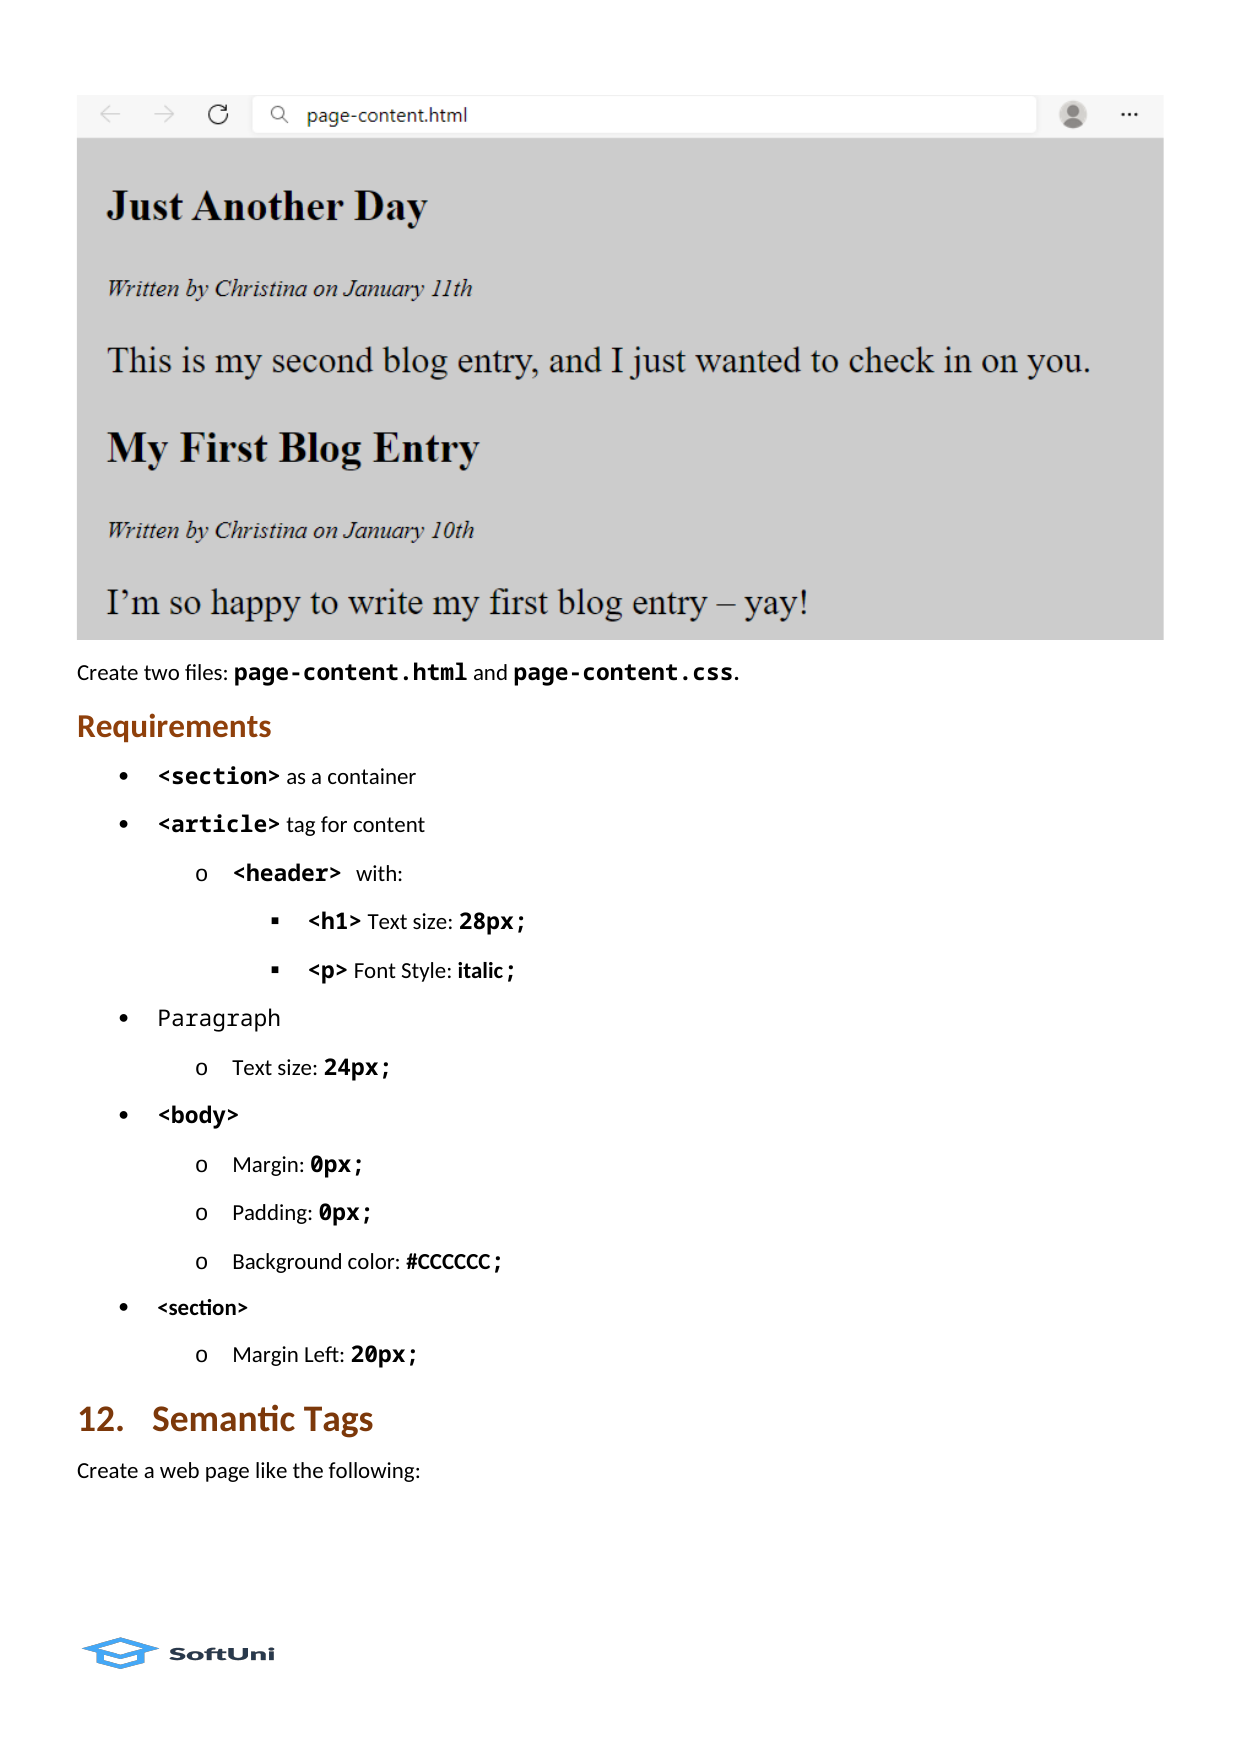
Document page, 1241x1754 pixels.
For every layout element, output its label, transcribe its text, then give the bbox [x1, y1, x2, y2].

list <section> as a container [119, 760, 1163, 791]
text Create two files: page-content.html and page-content.css. [77, 656, 1163, 688]
list <h1> Text size: 28px; [269, 905, 1163, 937]
text Create a web page like the following: [77, 1456, 1163, 1484]
list Margin Left: 20px; [194, 1338, 1163, 1369]
subtitle Requirements [77, 705, 1163, 746]
subtitle Semantic Tags [77, 1395, 1163, 1441]
list <p> Font Style: italic; [269, 954, 1163, 985]
list <section> [119, 1293, 1163, 1321]
list <body> [119, 1099, 1163, 1130]
list <article> tag for content [119, 808, 1163, 839]
list Paragraph [119, 1002, 1163, 1033]
list <header> with: [194, 857, 1163, 888]
list Padding: 0px; [194, 1196, 1163, 1227]
list Margin: 0px; [194, 1148, 1163, 1179]
picture [76, 95, 1164, 640]
picture [75, 1635, 281, 1672]
list Background color: #CCCCCC; [194, 1245, 1163, 1276]
list Text size: 24px; [194, 1051, 1163, 1082]
